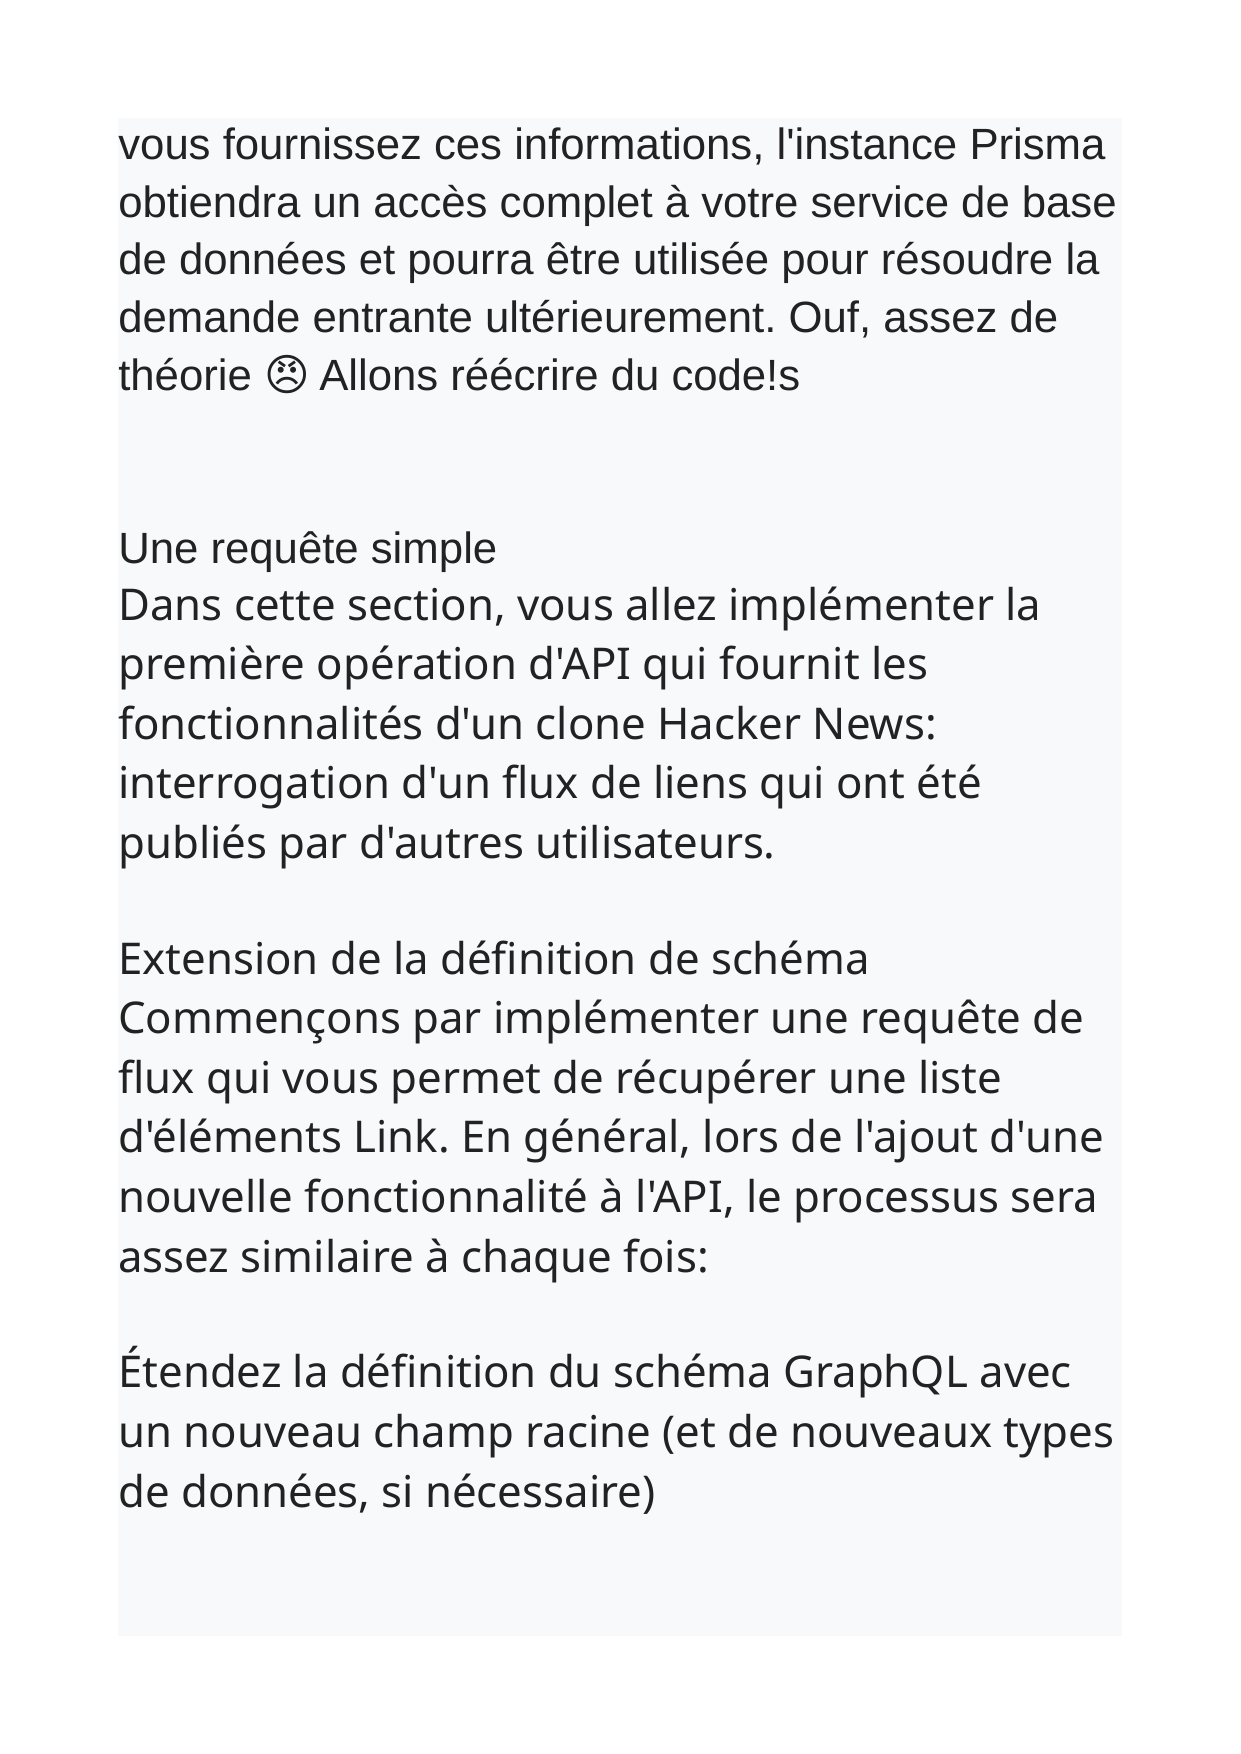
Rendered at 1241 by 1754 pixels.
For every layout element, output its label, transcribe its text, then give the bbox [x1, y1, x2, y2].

text Dans cette section, vous allez implémenter la première opération d'API qui fournit les fonctionnalités d'un clone Hacker News: interrogation d'un flux de liens qui ont été publiés par d'autres utilisateurs. [118, 573, 1122, 871]
text Une requête simple [118, 523, 1122, 573]
text Commençons par implémenter une requête de flux qui vous permet de récupérer une liste d'éléments Link. En général, lors de l'ajout d'une nouvelle fonctionnalité à l'API, le processus sera assez similaire à chaque fois: [118, 987, 1122, 1285]
text Étendez la définition du schéma GraphQL avec un nouveau champ racine (et de nouveaux types de données, si nécessaire) [118, 1341, 1122, 1520]
text vous fournissez ces informations, l'instance Prisma obtiendra un accès complet à votre service de base de données et pourra être utilisée pour résoudre la demande entrante ultérieurement. Ouf, assez de théorie 😠 Allons réécrire du code!s [118, 118, 1122, 400]
text Extension de la définition de schéma [118, 927, 1122, 987]
